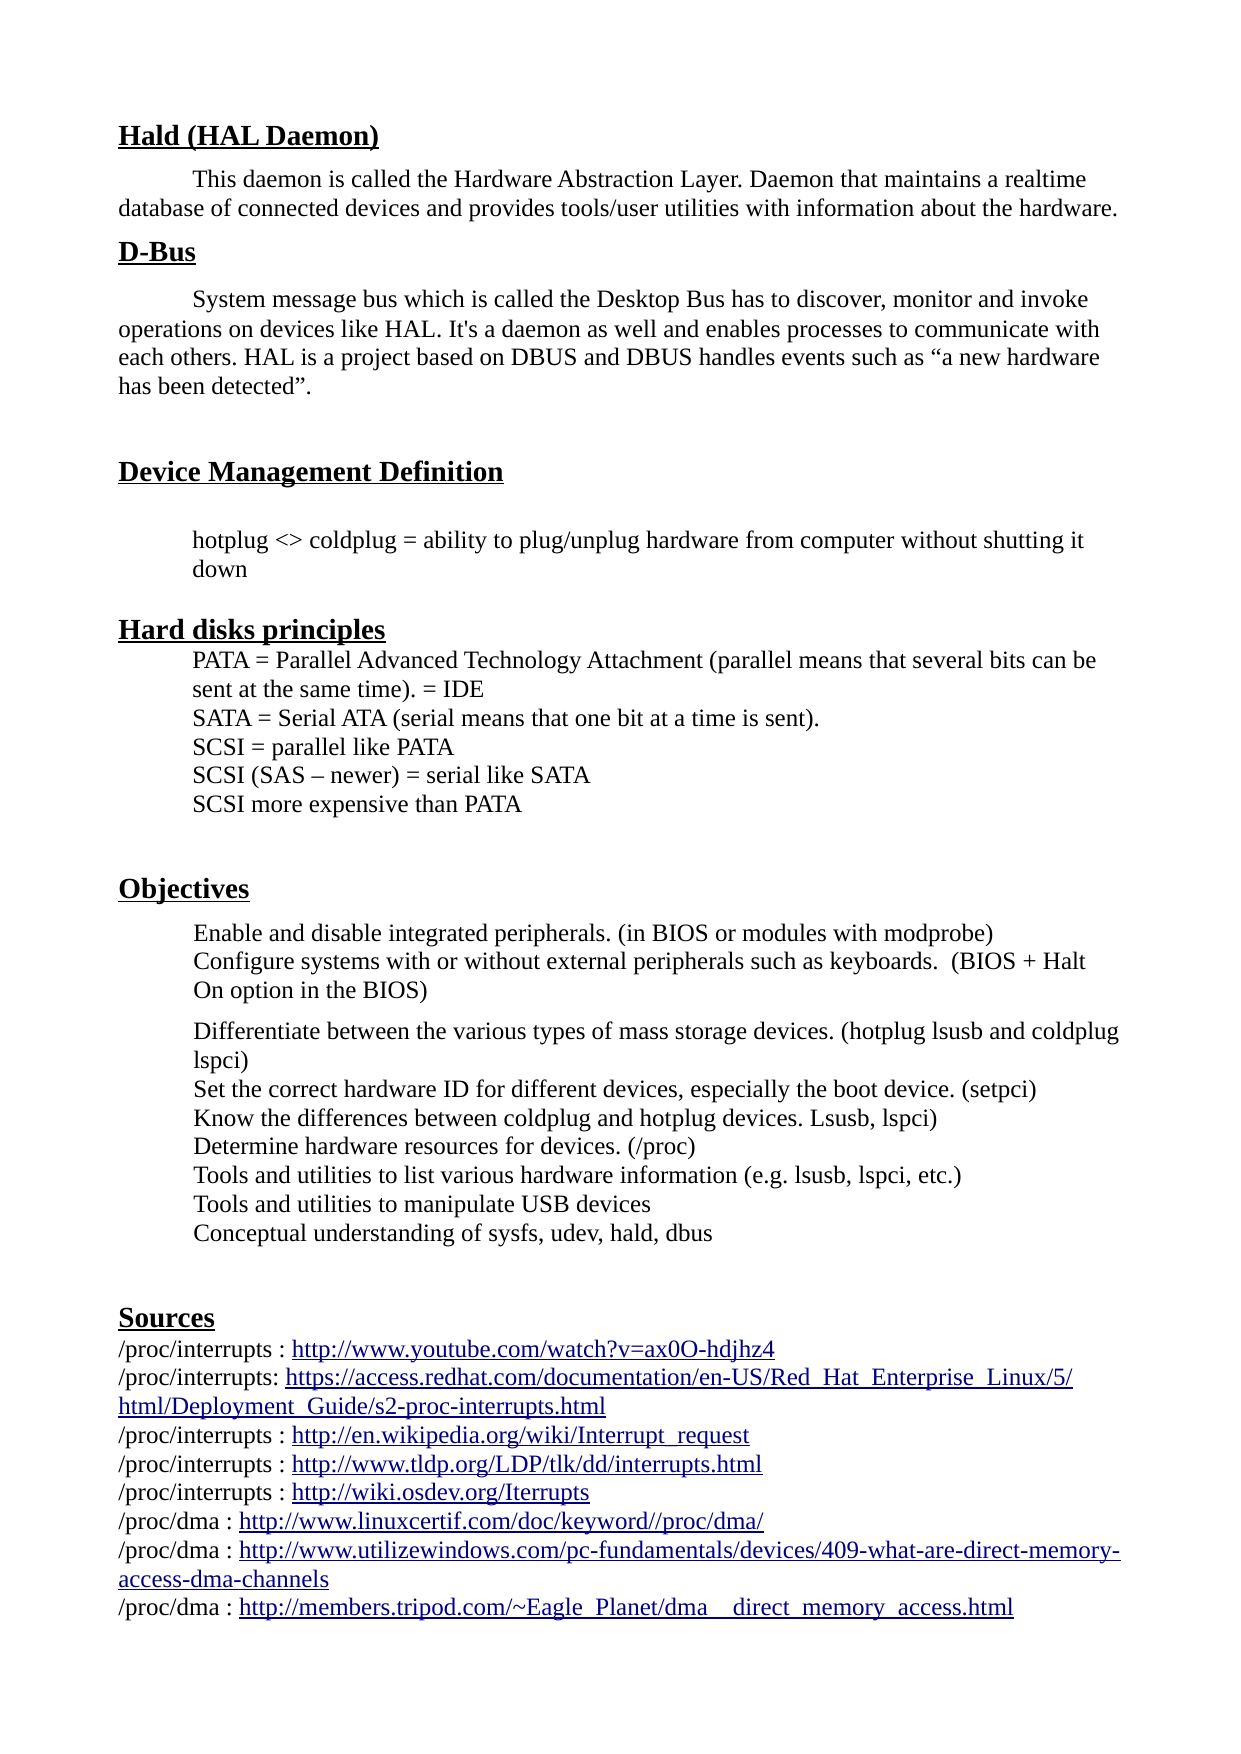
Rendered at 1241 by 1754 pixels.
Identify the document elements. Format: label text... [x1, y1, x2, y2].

text This daemon is called the Hardware Abstraction Layer. Daemon that maintains a realtime database of connected devices and provides tools/user utilities with information about the hardware. [118, 164, 1122, 222]
list Differentiate between the various types of mass storage devices. (hotplug lsusb and coldplug lspci) [156, 1016, 1122, 1074]
list Conceptual understanding of sysfs, udev, hald, dbus [156, 1218, 1122, 1246]
text Hald (HAL Daemon) [118, 118, 1122, 152]
text D-Bus [118, 234, 1122, 268]
list Tools and utilities to manipulate USB devices [156, 1189, 1122, 1218]
list Set the correct hardware ID for different devices, especially the boot device. (setpci) [156, 1074, 1122, 1103]
list Determine hardware resources for devices. (/proc) [156, 1131, 1122, 1160]
text Objectives [118, 872, 1122, 905]
list Know the differences between coldplug and hotplug devices. Lsusb, lspci) [156, 1103, 1122, 1131]
text Device Management Definition hotplug <> coldplug = ability to plug/unplug hardware from computer without shutting it down Hard disks principles PATA = Parallel Advanced Technology Attachment (parallel means that several bits can be sent at the same time). = IDE SATA = Serial ATA (serial means that one bit at a time is sent). SCSI = parallel like PATA SCSI (SAS – newer) = serial like SATA SCSI more expensive than PATA [118, 454, 1122, 818]
text Sources /proc/interrupts : http://www.youtube.com/watch?v=ax0O-hdjhz4 /proc/interrupts: https://access.redhat.com/documentation/en-US/Red_Hat_Enterprise_Linux/5/html/Deployment_Guide/s2-proc-interrupts.html /proc/interrupts : http://en.wikipedia.org/wiki/Interrupt_request /proc/interrupts : http://www.tldp.org/LDP/tlk/dd/interrupts.html /proc/interrupts : http://wiki.osdev.org/Iterrupts /proc/dma : http://www.linuxcertif.com/doc/keyword//proc/dma/ /proc/dma : http://www.utilizewindows.com/pc-fundamentals/devices/409-what-are-direct-memory-access-dma-channels /proc/dma : http://members.tripod.com/~Eagle_Planet/dma__direct_memory_access.html [118, 1300, 1122, 1621]
text System message bus which is called the Desktop Bus has to discover, monitor and invoke operations on devices like HAL. It's a daemon as well and enables processes to communicate with each others. HAL is a project based on DBUS and DBUS handles events such as “a new hardware has been detected”. [118, 280, 1122, 400]
list Tools and utilities to list various hardware information (e.g. lsusb, lspci, etc.) [156, 1160, 1122, 1189]
list Enable and disable integrated peripherals. (in BIOS or modules with modprobe) Configure systems with or without external peripherals such as keyboards. (BIOS + Halt On option in the BIOS) [156, 918, 1122, 1004]
